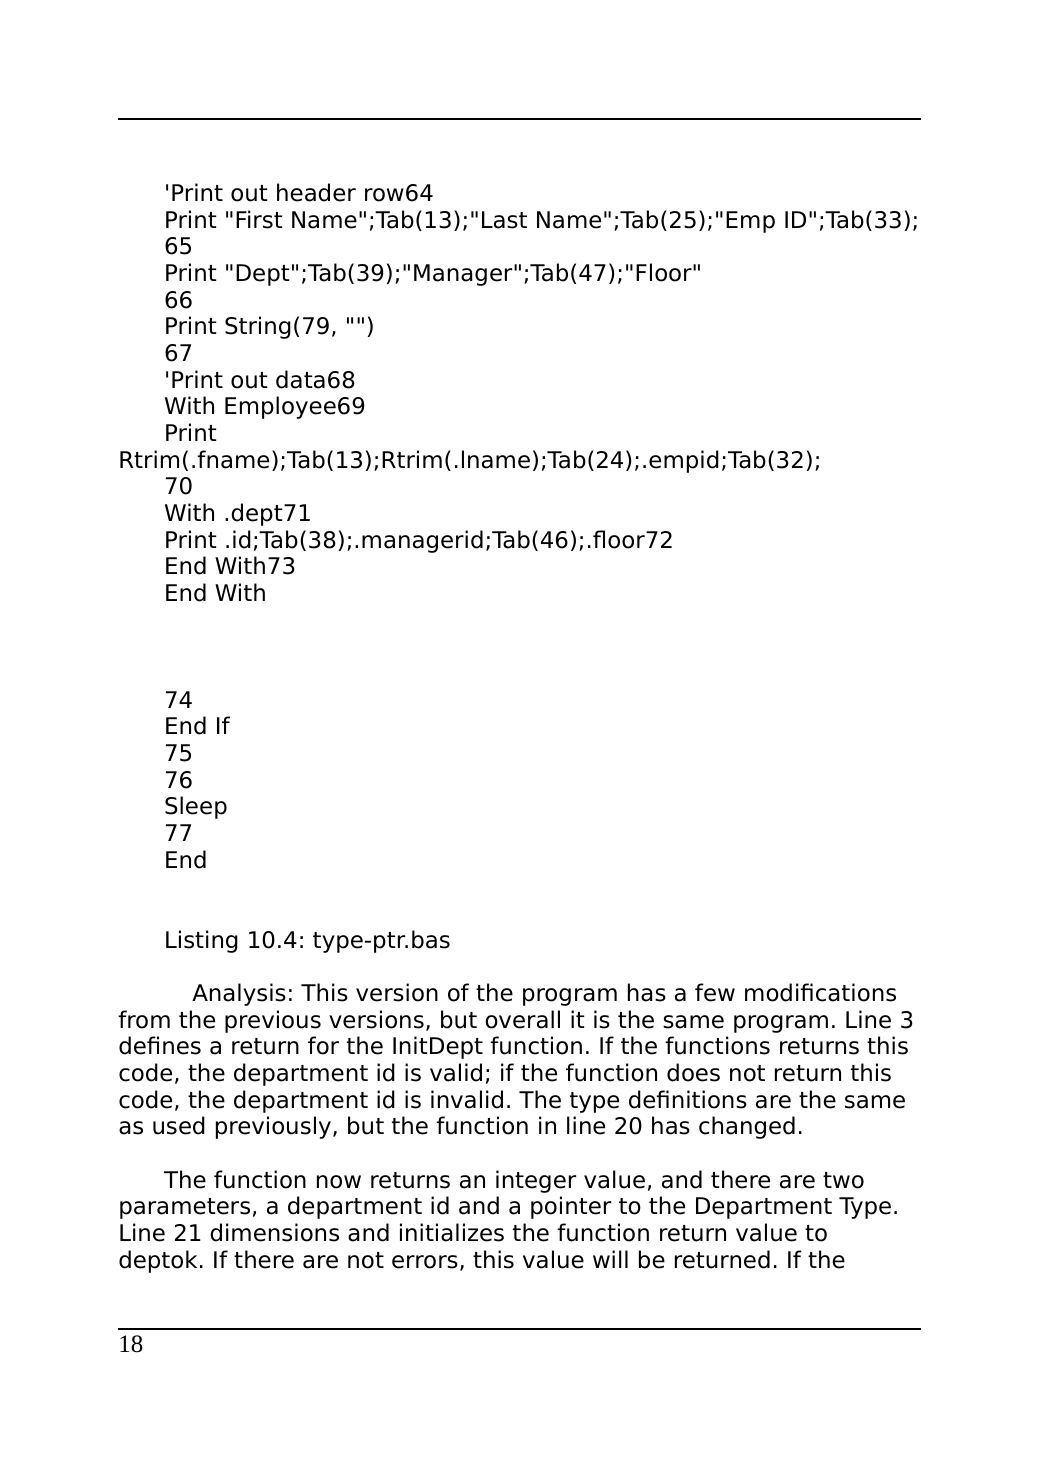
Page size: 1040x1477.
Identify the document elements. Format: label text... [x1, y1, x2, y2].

text Sleep [118, 793, 921, 820]
text 67 [118, 340, 921, 367]
text With Employee69 [118, 393, 921, 420]
text 74 [118, 687, 921, 713]
text 76 [118, 767, 921, 793]
text Print "First Name";Tab(13);"Last Name";Tab(25);"Emp ID";Tab(33); [118, 207, 921, 233]
text Listing 10.4: type-ptr.bas [118, 927, 921, 953]
text 'Print out header row64 [118, 180, 921, 207]
text Print String(79, "") [118, 313, 921, 340]
text 77 [118, 820, 921, 847]
text End With73 [118, 553, 921, 580]
text Print .id;Tab(38);.managerid;Tab(46);.floor72 [118, 527, 921, 553]
text The function now returns an integer value, and there are two parameters, a department id and a pointer to the Department Type. Line 21 dimensions and initializes the function return value to deptok. If there are not errors, this value will be returned. If the [118, 1167, 921, 1273]
text Print Rtrim(.fname);Tab(13);Rtrim(.lname);Tab(24);.empid;Tab(32); [118, 420, 921, 473]
text End If [118, 713, 921, 740]
text End [118, 847, 921, 873]
text 65 [118, 233, 921, 260]
text 'Print out data68 [118, 367, 921, 393]
text End With [118, 580, 921, 607]
text 75 [118, 740, 921, 767]
text With .dept71 [118, 500, 921, 527]
text Print "Dept";Tab(39);"Manager";Tab(47);"Floor" [118, 260, 921, 287]
text 66 [118, 287, 921, 313]
text 70 [118, 473, 921, 500]
text Analysis: This version of the program has a few modifications from the previous versions, but overall it is the same program. Line 3 defines a return for the InitDept function. If the functions returns this code, the department id is valid; if the function does not return this code, the department id is invalid. The type definitions are the same as used previously, but the function in line 20 has changed. [118, 980, 921, 1140]
